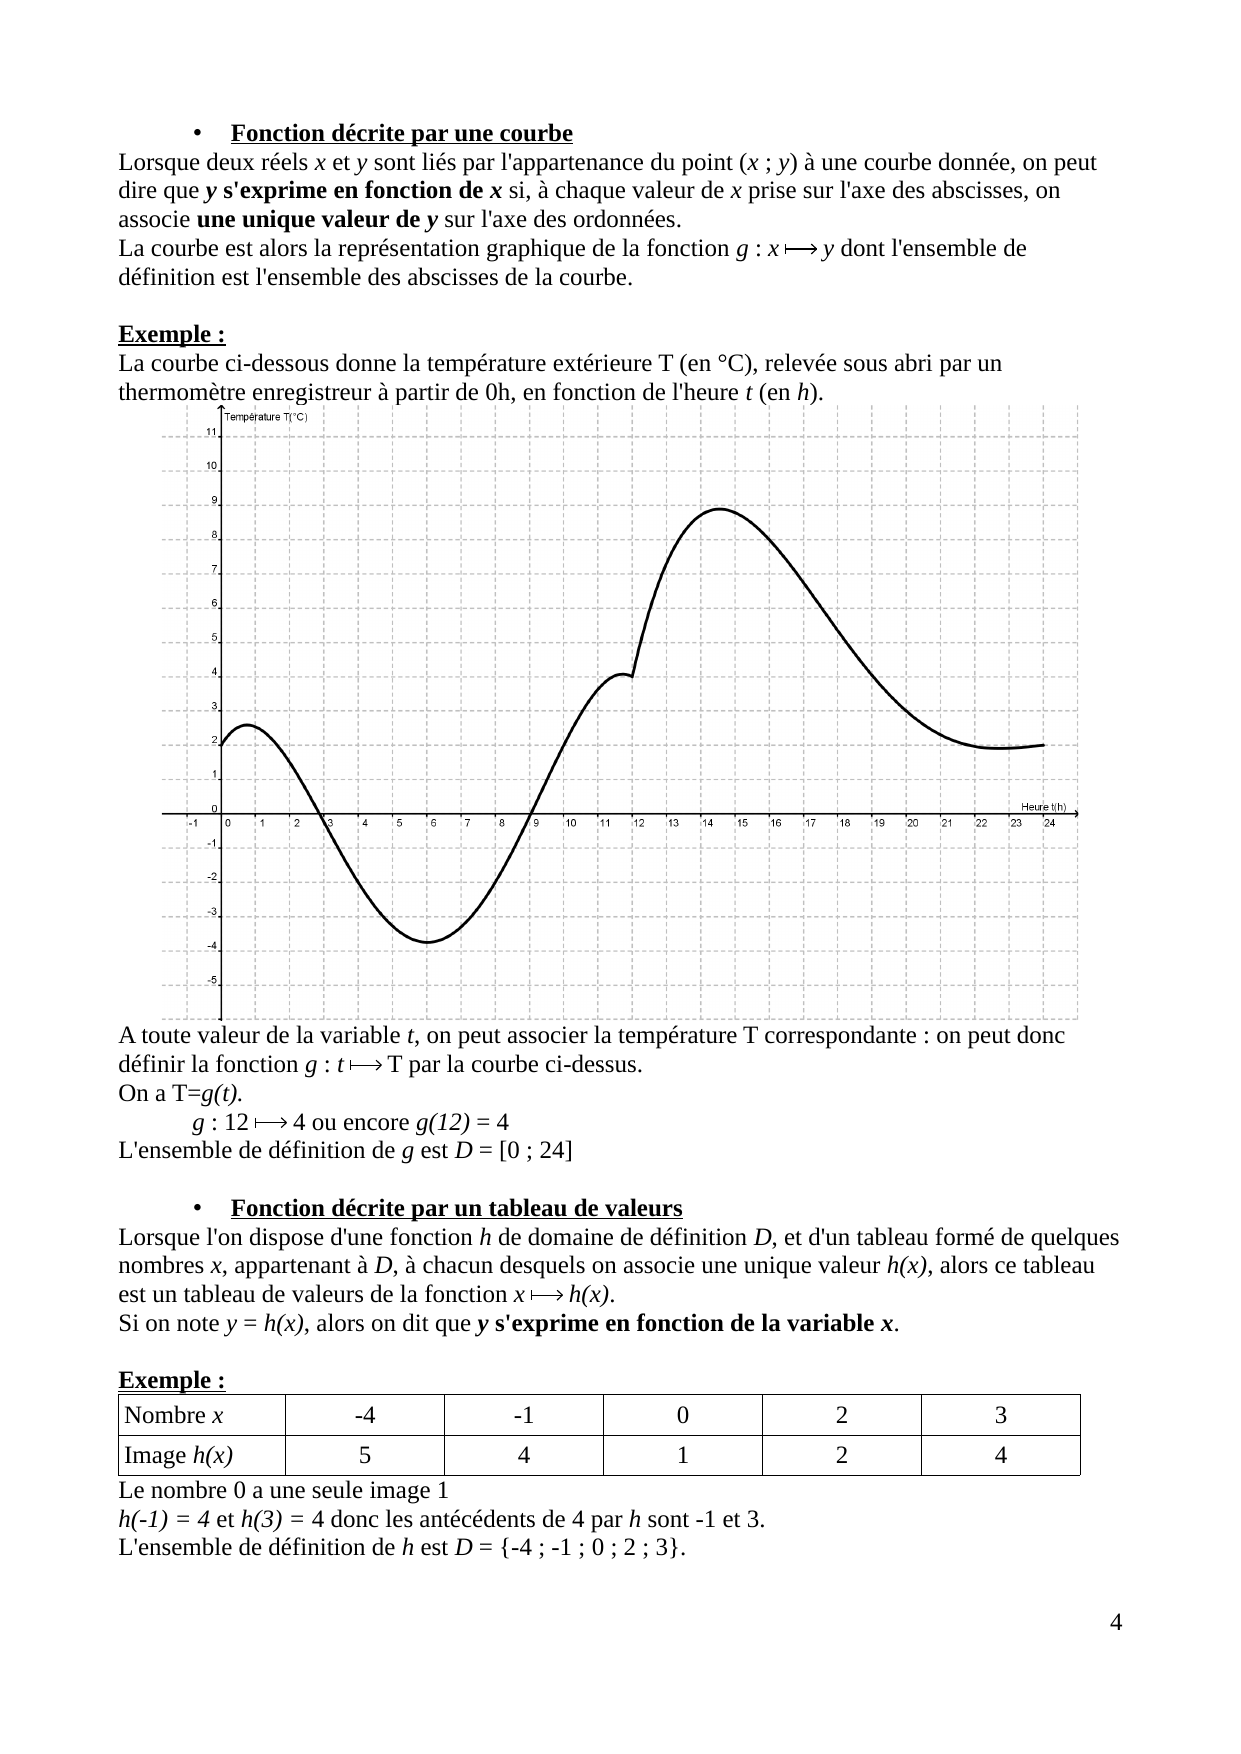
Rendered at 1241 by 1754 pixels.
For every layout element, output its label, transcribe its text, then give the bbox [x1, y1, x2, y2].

text L'ensemble de définition de h est D = {-4 ; -1 ; 0 ; 2 ; 3}. [118, 1532, 1122, 1561]
text La courbe est alors la représentation graphique de la fonction g : x y dont l'ensemble de définition est l'ensemble des abscisses de la courbe. [118, 233, 1122, 291]
table_cell 2 [763, 1436, 921, 1475]
table_cell 4 [445, 1436, 603, 1475]
text On a T=g(t). [118, 1078, 1122, 1107]
text h(-1) = 4 et h(3) = 4 donc les antécédents de 4 par h sont -1 et 3. [118, 1504, 1122, 1532]
table_header Nombre x [119, 1395, 285, 1434]
text L'ensemble de définition de g est D = [0 ; 24] [118, 1136, 1122, 1164]
text Lorsque deux réels x et y sont liés par l'appartenance du point (x ; y) à une courbe donnée, on peut dire que y s'exprime en fonction de x si, à chaque valeur de x prise sur l'axe des abscisses, on associe une unique valeur de y sur l'axe des ordonnées. [118, 147, 1122, 233]
text g : 12 4 ou encore g(12) = 4 [118, 1107, 1122, 1136]
table_header 2 [763, 1395, 921, 1434]
table_header -1 [445, 1395, 603, 1434]
text Si on note y = h(x), alors on dit que y s'exprime en fonction de la variable x. [118, 1308, 1122, 1337]
text Exemple : [118, 319, 1122, 348]
table_cell 4 [922, 1436, 1080, 1475]
list Fonction décrite par une courbe [193, 118, 1122, 147]
text Le nombre 0 a une seule image 1 [118, 1475, 1122, 1504]
table_cell 5 [286, 1436, 444, 1475]
table_header 3 [922, 1395, 1080, 1434]
table_cell Image h(x) [119, 1436, 285, 1475]
table_header -4 [286, 1395, 444, 1434]
text Exemple : [118, 1366, 1122, 1394]
text La courbe ci-dessous donne la température extérieure T (en °C), relevée sous abri par un thermomètre enregistreur à partir de 0h, en fonction de l'heure t (en h). [118, 348, 1122, 406]
text Lorsque l'on dispose d'une fonction h de domaine de définition D, et d'un tableau formé de quelques nombres x, appartenant à D, à chacun desquels on associe une unique valeur h(x), alors ce tableau est un tableau de valeurs de la fonction x h(x). [118, 1222, 1122, 1308]
text A toute valeur de la variable t, on peut associer la température T correspondante : on peut donc définir la fonction g : t T par la courbe ci-dessus. [118, 406, 1122, 1078]
table_cell 1 [604, 1436, 762, 1475]
list Fonction décrite par un tableau de valeurs [193, 1193, 1122, 1222]
table_header 0 [604, 1395, 762, 1434]
